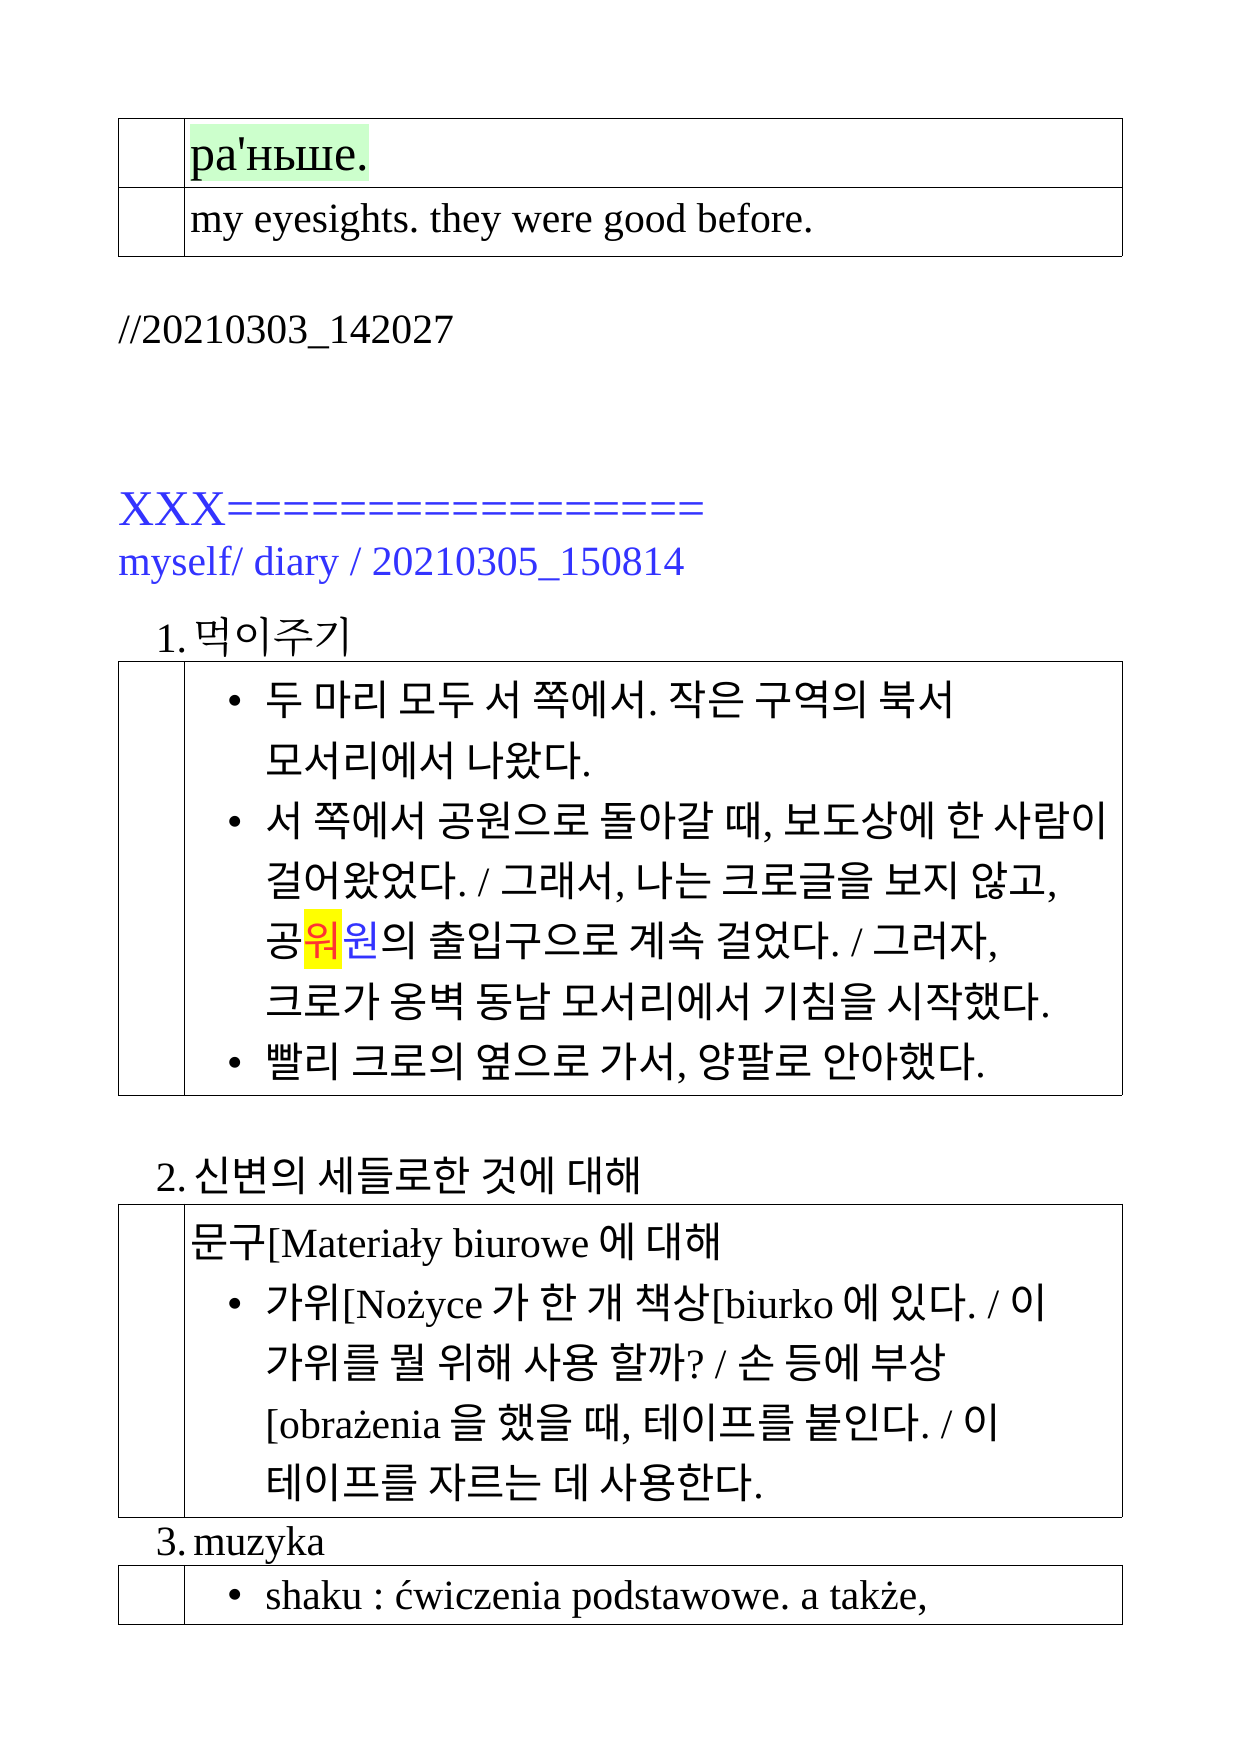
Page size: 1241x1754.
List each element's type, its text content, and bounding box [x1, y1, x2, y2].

table_header [119, 1205, 184, 1517]
text //20210303_142027 [118, 304, 1122, 352]
list 신변의 세들로한 것에 대해 [156, 1143, 1122, 1203]
table_cell ра'ньше. [185, 119, 1122, 187]
table_cell my eyesights. they were good before. [185, 188, 1122, 256]
table_header 문구[Materiały biurowe에 대해 가위[Nożyce가 한 개 책상[biurko에 있다. / 이 가위를 뭘 위해 사용 할까? / 손 등에 부상[obrażenia을 했을 때, 테이프를 붙인다. / 이 테이프를 자르는 데 사용한다. [185, 1205, 1122, 1517]
text XXX================= [118, 479, 1122, 536]
table_header shaku : ćwiczenia podstawowe. a także, [185, 1566, 1122, 1624]
table_cell [119, 119, 184, 187]
table_header [119, 1566, 184, 1624]
table_header 두 마리 모두 서 쪽에서. 작은 구역의 북서 모서리에서 나왔다. 서 쪽에서 공원으로 돌아갈 때, 보도상에 한 사람이 걸어왔었다. / 그래서, 나는 크로글을 보지 않고, 공워원의 출입구으로 계속 걸었다. / 그러자, 크로가 옹벽 동남 모서리에서 기침을 시작했다. 빨리 크로의 옆으로 가서, 양팔로 안아했다. [185, 662, 1122, 1095]
table_cell [119, 188, 184, 256]
text myself/ diary / 20210305_150814 [118, 536, 1122, 584]
list muzyka [156, 1518, 1122, 1565]
list 먹이주기 [156, 613, 1122, 661]
table_header [119, 662, 184, 1095]
